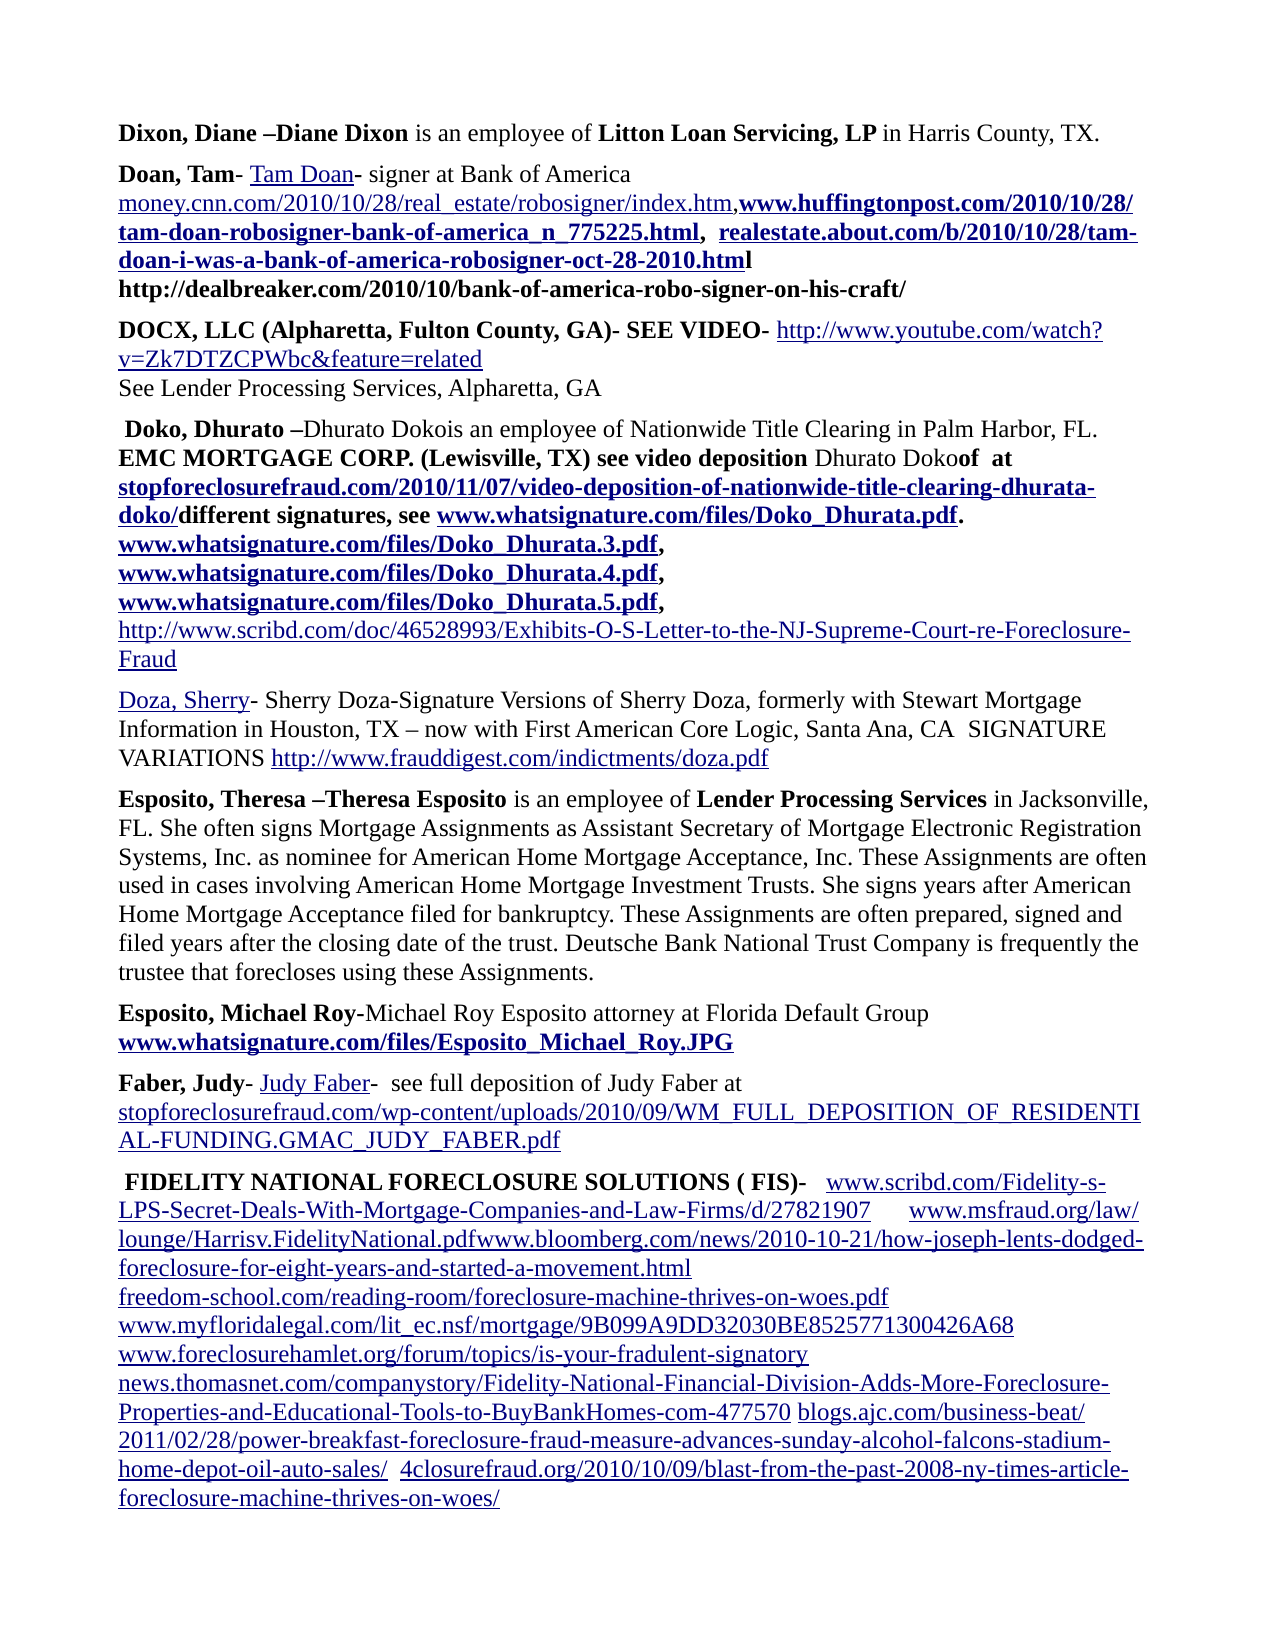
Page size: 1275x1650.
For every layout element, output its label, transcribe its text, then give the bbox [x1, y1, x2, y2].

text FIDELITY NATIONAL FORECLOSURE SOLUTIONS ( FIS)- www.scribd.com/Fidelity-s-LPS-Secret-Deals-With-Mortgage-Companies-and-Law-Firms/d/27821907 www.msfraud.org/law/lounge/Harrisv.FidelityNational.pdfwww.bloomberg.com/news/2010-10-21/how-joseph-lents-dodged-foreclosure-for-eight-years-and-started-a-movement.html freedom-school.com/reading-room/foreclosure-machine-thrives-on-woes.pdf www.myfloridalegal.com/lit_ec.nsf/mortgage/9B099A9DD32030BE8525771300426A68 www.foreclosurehamlet.org/forum/topics/is-your-fradulent-signatory news.thomasnet.com/companystory/Fidelity-National-Financial-Division-Adds-More-Foreclosure-Properties-and-Educational-Tools-to-BuyBankHomes-com-477570 blogs.ajc.com/business-beat/2011/02/28/power-breakfast-foreclosure-fraud-measure-advances-sunday-alcohol-falcons-stadium-home-depot-oil-auto-sales/ 4closurefraud.org/2010/10/09/blast-from-the-past-2008-ny-times-article-foreclosure-machine-thrives-on-woes/ [118, 1167, 1157, 1512]
text Esposito, Theresa –Theresa Esposito is an employee of Lender Processing Services in Jacksonville, FL. She often signs Mortgage Assignments as Assistant Secretary of Mortgage Electronic Registration Systems, Inc. as nominee for American Home Mortgage Acceptance, Inc. These Assignments are often used in cases involving American Home Mortgage Investment Trusts. She signs years after American Home Mortgage Acceptance filed for bankruptcy. These Assignments are often prepared, signed and filed years after the closing date of the trust. Deutsche Bank National Trust Company is frequently the trustee that forecloses using these Assignments. [118, 784, 1157, 986]
text Doan, Tam- Tam Doan- signer at Bank of America money.cnn.com/2010/10/28/real_estate/robosigner/index.htm,www.huffingtonpost.com/2010/10/28/tam-doan-robosigner-bank-of-america_n_775225.html, realestate.about.com/b/2010/10/28/tam-doan-i-was-a-bank-of-america-robosigner-oct-28-2010.html http://dealbreaker.com/2010/10/bank-of-america-robo-signer-on-his-craft/ [118, 159, 1157, 303]
text Doko, Dhurato –Dhurato Dokois an employee of Nationwide Title Clearing in Palm Harbor, FL. EMC MORTGAGE CORP. (Lewisville, TX) see video deposition Dhurato Dokoof at stopforeclosurefraud.com/2010/11/07/video-deposition-of-nationwide-title-clearing-dhurata-doko/different signatures, see www.whatsignature.com/files/Doko_Dhurata.pdf. www.whatsignature.com/files/Doko_Dhurata.3.pdf, www.whatsignature.com/files/Doko_Dhurata.4.pdf, www.whatsignature.com/files/Doko_Dhurata.5.pdf, http://www.scribd.com/doc/46528993/Exhibits-O-S-Letter-to-the-NJ-Supreme-Court-re-Foreclosure-Fraud [118, 414, 1157, 673]
text DOCX, LLC (Alpharetta, Fulton County, GA)- SEE VIDEO- http://www.youtube.com/watch?v=Zk7DTZCPWbc&feature=related See Lender Processing Services, Alpharetta, GA [118, 316, 1157, 402]
text Dixon, Diane –Diane Dixon is an employee of Litton Loan Servicing, LP in Harris County, TX. [118, 118, 1157, 147]
text Faber, Judy- Judy Faber- see full deposition of Judy Faber at stopforeclosurefraud.com/wp-content/uploads/2010/09/WM_FULL_DEPOSITION_OF_RESIDENTIAL-FUNDING.GMAC_JUDY_FABER.pdf [118, 1068, 1157, 1154]
text Esposito, Michael Roy-Michael Roy Esposito attorney at Florida Default Group www.whatsignature.com/files/Esposito_Michael_Roy.JPG [118, 998, 1157, 1056]
text Doza, Sherry- Sherry Doza-Signature Versions of Sherry Doza, formerly with Stewart Mortgage Information in Houston, TX – now with First American Core Logic, Santa Ana, CA SIGNATURE VARIATIONS http://www.frauddigest.com/indictments/doza.pdf [118, 686, 1157, 772]
